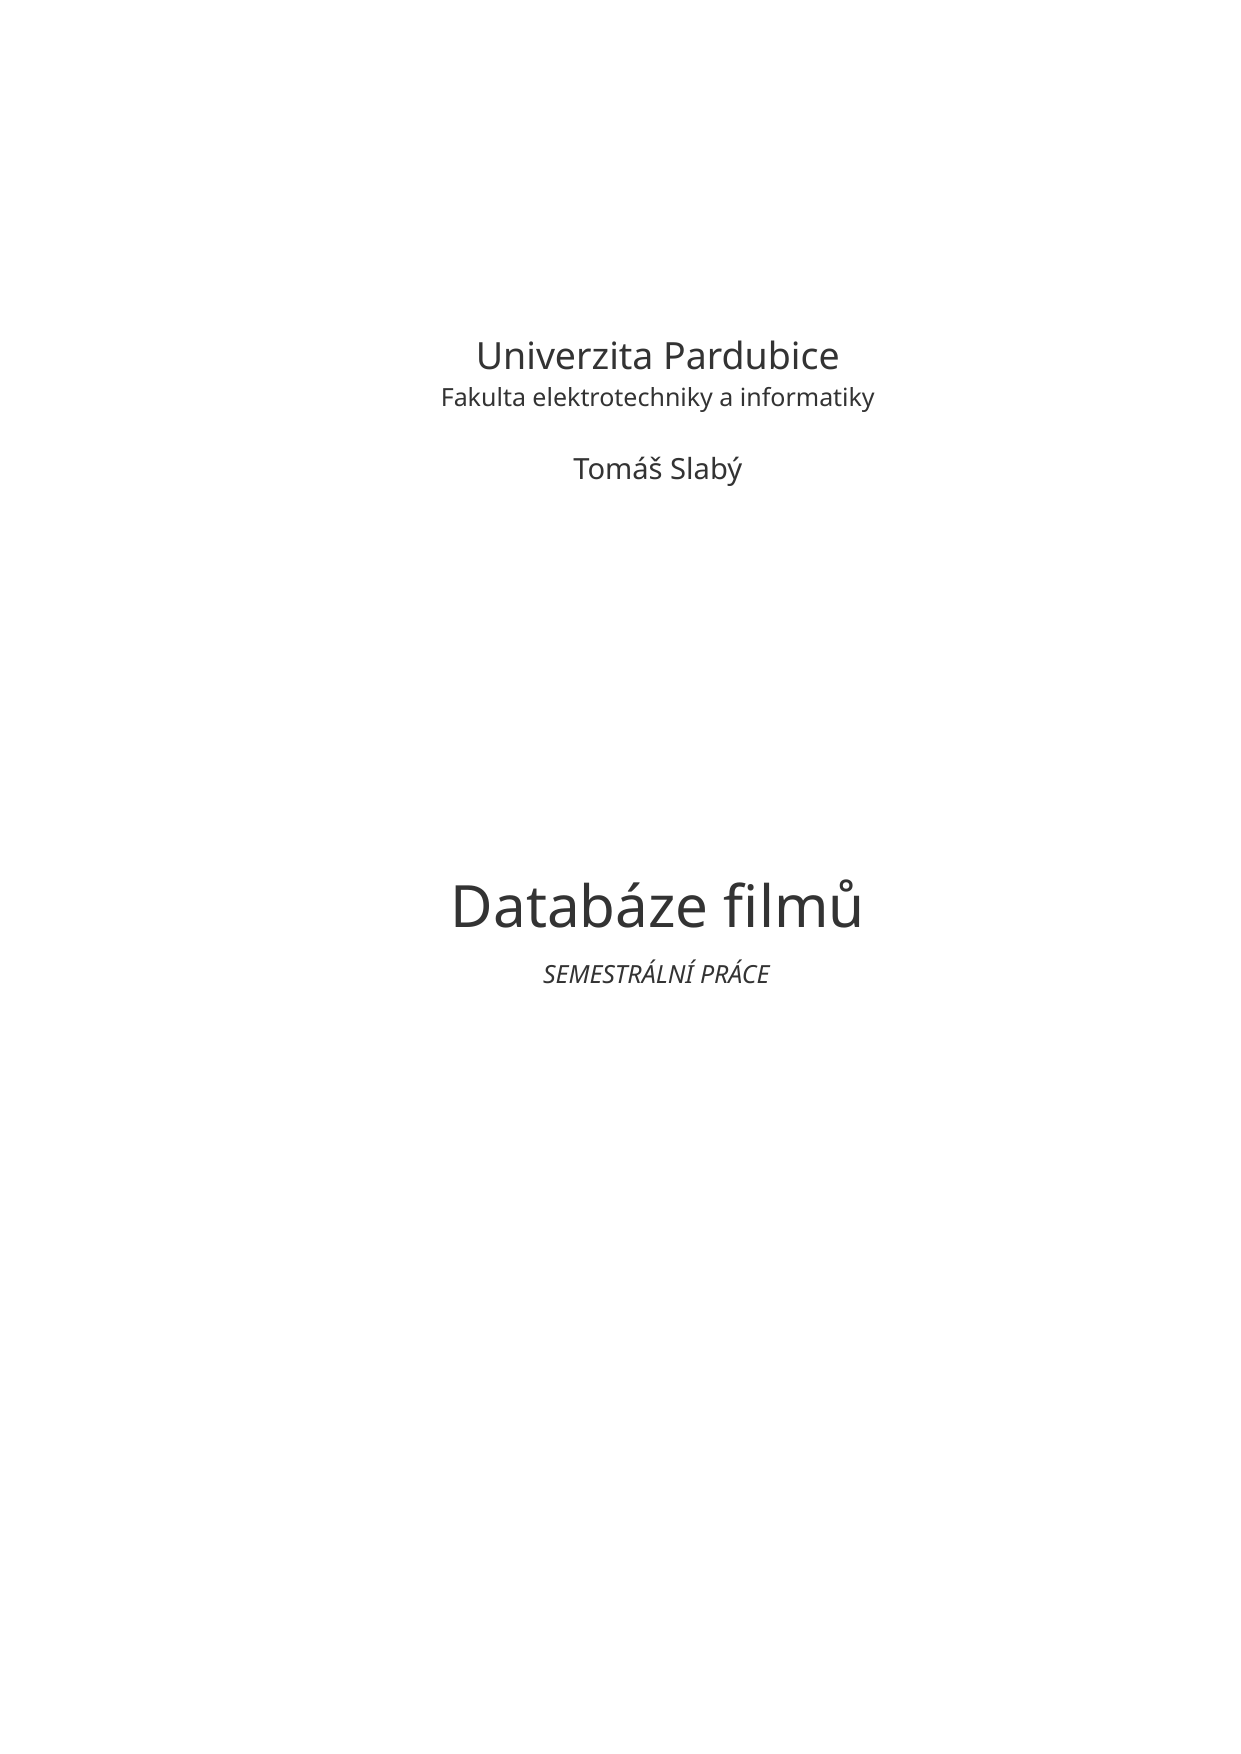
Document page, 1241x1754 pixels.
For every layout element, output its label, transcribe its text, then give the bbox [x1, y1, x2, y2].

text Univerzita Pardubice [225, 329, 1090, 380]
text Tomáš Slabý [225, 448, 1090, 488]
text SEMESTRÁLNÍ PRÁCE [225, 957, 1090, 991]
subtitle Databáze filmů [225, 865, 1090, 944]
text Fakulta elektrotechniky a informatiky [225, 380, 1090, 414]
